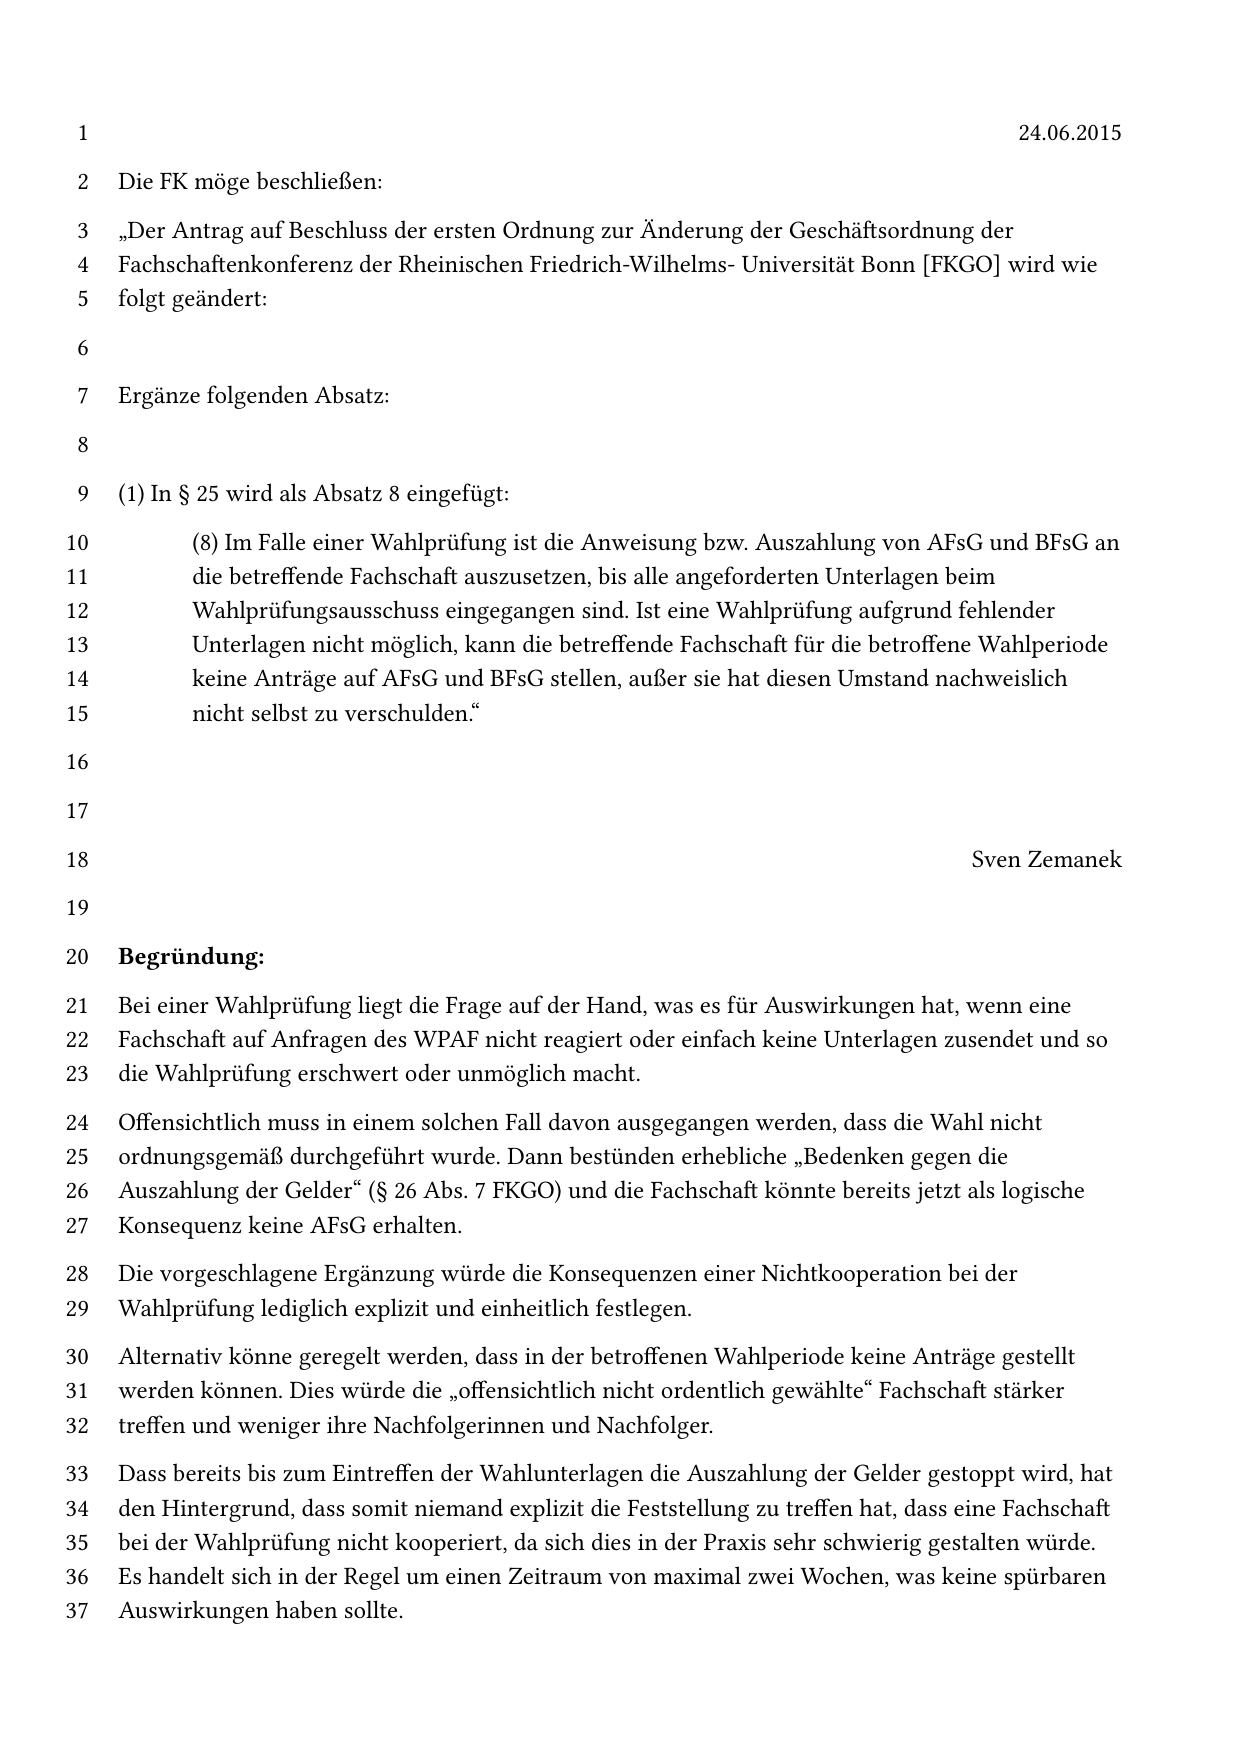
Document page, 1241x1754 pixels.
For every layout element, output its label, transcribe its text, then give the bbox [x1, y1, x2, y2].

text „Der Antrag auf Beschluss der ersten Ordnung zur Änderung der Geschäftsordnung der Fachschaftenkonferenz der Rheinischen Friedrich-Wilhelms- Universität Bonn [FKGO] wird wie folgt geändert: [118, 216, 1122, 312]
text Ergänze folgenden Absatz: [118, 381, 1122, 410]
text Alternativ könne geregelt werden, dass in der betroffenen Wahlperiode keine Anträge gestellt werden können. Dies würde die „offensichtlich nicht ordentlich gewählte“ Fachschaft stärker treffen und weniger ihre Nachfolgerinnen und Nachfolger. [118, 1342, 1122, 1439]
text Bei einer Wahlprüfung liegt die Frage auf der Hand, was es für Auswirkungen hat, wenn eine Fachschaft auf Anfragen des WPAF nicht reagiert oder einfach keine Unterlagen zusendet und so die Wahlprüfung erschwert oder unmöglich macht. [118, 991, 1122, 1088]
text (1) In § 25 wird als Absatz 8 eingefügt: [118, 479, 1122, 507]
text Sven Zemanek [118, 845, 1122, 873]
text Die vorgeschlagene Ergänzung würde die Konsequenzen einer Nichtkooperation bei der Wahlprüfung lediglich explizit und einheitlich festlegen. [118, 1259, 1122, 1322]
text Offensichtlich muss in einem solchen Fall davon ausgegangen werden, dass die Wahl nicht ordnungsgemäß durchgeführt wurde. Dann bestünden erhebliche „Bedenken gegen die Auszahlung der Gelder“ (§ 26 Abs. 7 FKGO) und die Fachschaft könnte bereits jetzt als logische Konsequenz keine AFsG erhalten. [118, 1108, 1122, 1239]
text Dass bereits bis zum Eintreffen der Wahlunterlagen die Auszahlung der Gelder gestoppt wird, hat den Hintergrund, dass somit niemand explizit die Feststellung zu treffen hat, dass eine Fachschaft bei der Wahlprüfung nicht kooperiert, da sich dies in der Praxis sehr schwierig gestalten würde. Es handelt sich in der Regel um einen Zeitraum von maximal zwei Wochen, was keine spürbaren Auswirkungen haben sollte. [118, 1459, 1122, 1624]
text 24.06.2015 [118, 118, 1122, 147]
text (8) Im Falle einer Wahlprüfung ist die Anweisung bzw. Auszahlung von AFsG und BFsG an die betreffende Fachschaft auszusetzen, bis alle angeforderten Unterlagen beim Wahlprüfungsausschuss eingegangen sind. Ist eine Wahlprüfung aufgrund fehlender Unterlagen nicht möglich, kann die betreffende Fachschaft für die betroffene Wahlperiode keine Anträge auf AFsG und BFsG stellen, außer sie hat diesen Umstand nachweislich nicht selbst zu verschulden.“ [192, 528, 1122, 727]
text Begründung: [118, 942, 1122, 971]
text Die FK möge beschließen: [118, 167, 1122, 195]
